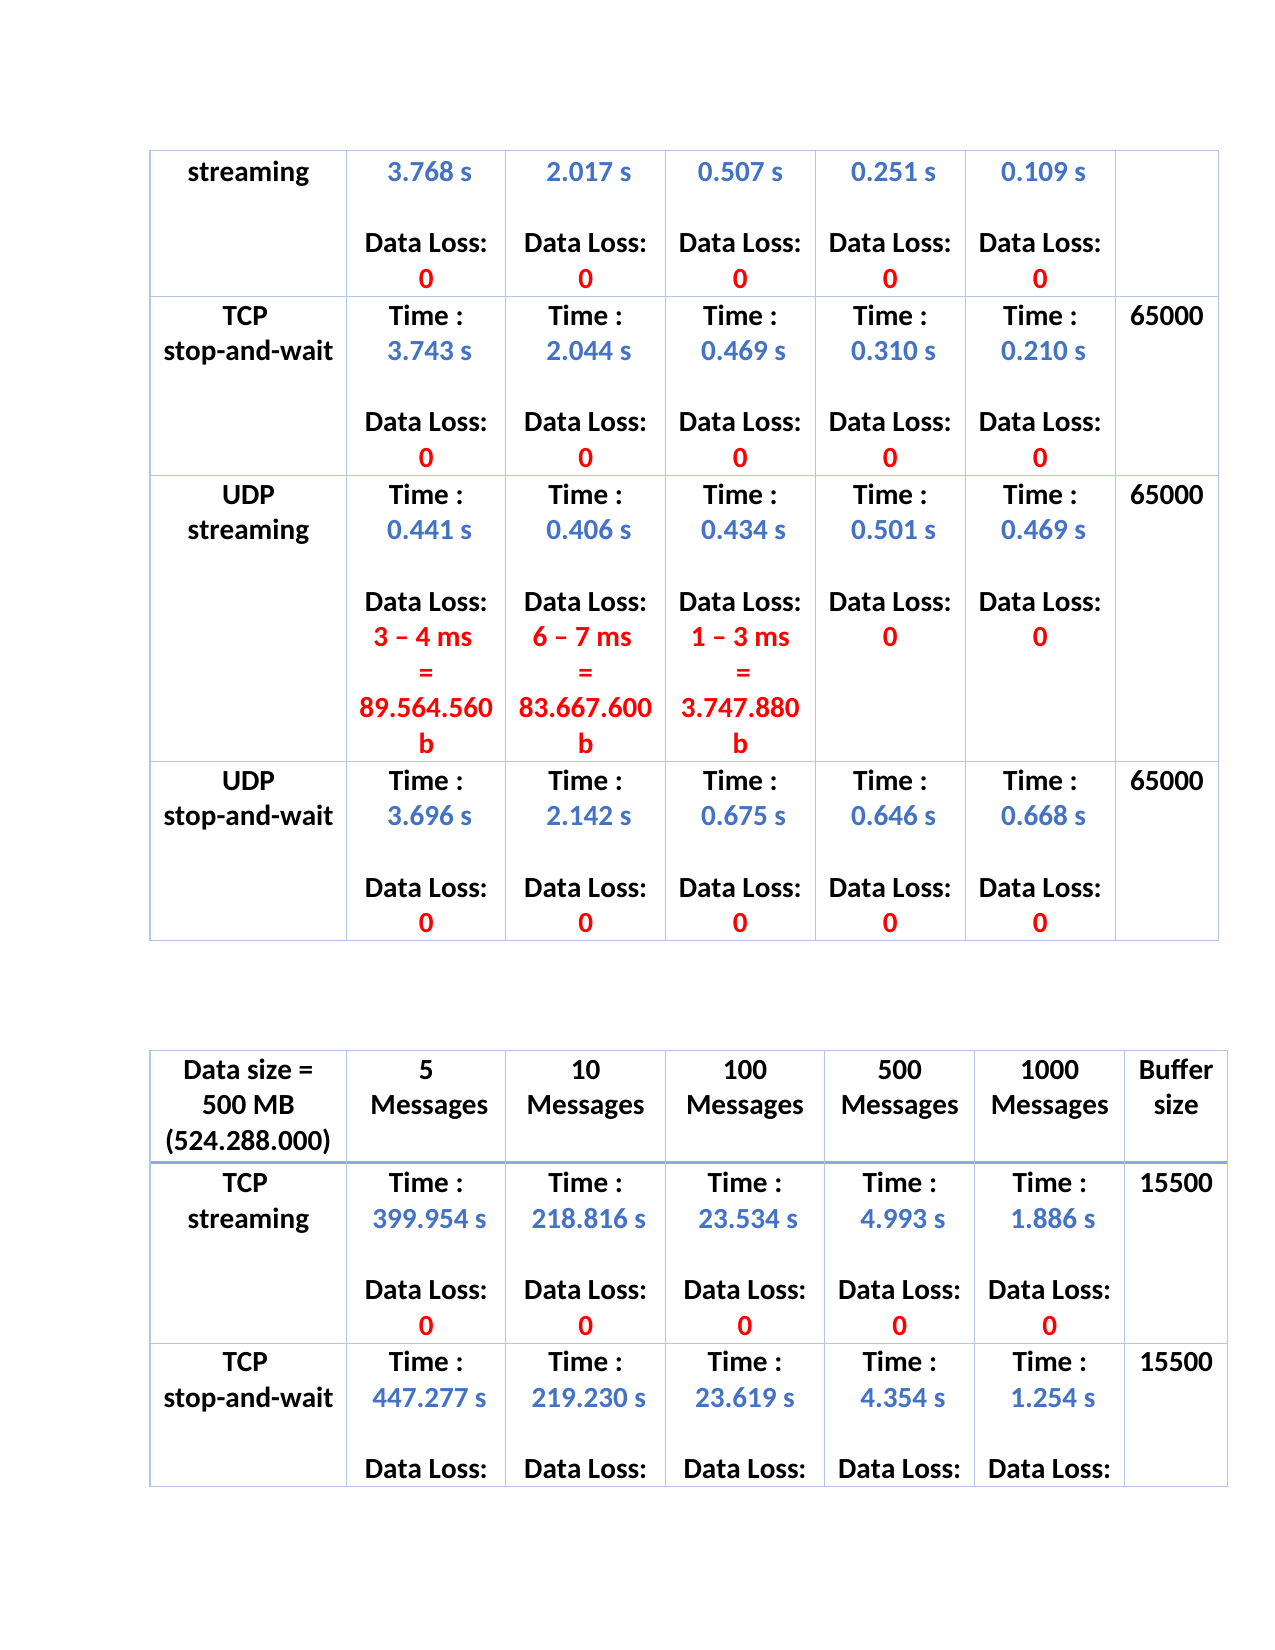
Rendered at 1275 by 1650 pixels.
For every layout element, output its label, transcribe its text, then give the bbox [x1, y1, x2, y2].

table_cell 15500 [1125, 1344, 1227, 1486]
table_cell 65000 [1116, 476, 1218, 761]
table_cell Time : 3.743 s Data Loss: 0 [347, 297, 505, 475]
table_cell 0.251 s Data Loss: 0 [816, 151, 965, 296]
table_cell TCP stop-and-wait [151, 1344, 346, 1486]
table_header 5 Messages [347, 1051, 505, 1161]
table_cell 2.017 s Data Loss: 0 [506, 151, 665, 296]
table_cell Time : 0.469 s Data Loss: 0 [966, 476, 1115, 761]
table_cell Time : 0.646 s Data Loss: 0 [816, 762, 965, 940]
table_cell Time : 23.619 s Data Loss: [666, 1344, 824, 1486]
table_cell streaming [151, 151, 346, 296]
table_cell Time : 399.954 s Data Loss: 0 [347, 1164, 505, 1342]
table_cell 65000 [1116, 297, 1218, 475]
table_cell Time : 447.277 s Data Loss: [347, 1344, 505, 1486]
table_cell 0.109 s Data Loss: 0 [966, 151, 1115, 296]
table_cell Time : 0.210 s Data Loss: 0 [966, 297, 1115, 475]
table_cell UDP stop-and-wait [151, 762, 346, 940]
table_cell TCP streaming [151, 1164, 346, 1342]
table_cell Time : 0.310 s Data Loss: 0 [816, 297, 965, 475]
table_cell Time : 219.230 s Data Loss: [506, 1344, 665, 1486]
table_cell Time : 0.675 s Data Loss: 0 [666, 762, 815, 940]
table_cell Time : 0.434 s Data Loss: 1 – 3 ms = 3.747.880 b [666, 476, 815, 761]
table_cell Time : 1.254 s Data Loss: [975, 1344, 1124, 1486]
table_header Buffer size [1125, 1051, 1227, 1161]
table_cell Time : 4.354 s Data Loss: [825, 1344, 974, 1486]
table_cell 0.507 s Data Loss: 0 [666, 151, 815, 296]
table_cell Time : 1.886 s Data Loss: 0 [975, 1164, 1124, 1342]
table_cell Time : 0.441 s Data Loss: 3 – 4 ms = 89.564.560 b [347, 476, 505, 761]
table_header Data size = 500 MB (524.288.000) [151, 1051, 346, 1161]
table_cell Time : 0.668 s Data Loss: 0 [966, 762, 1115, 940]
table_header 500 Messages [825, 1051, 974, 1161]
table_cell 3.768 s Data Loss: 0 [347, 151, 505, 296]
table_header 10 Messages [506, 1051, 665, 1161]
table_cell TCP stop-and-wait [151, 297, 346, 475]
table_cell UDP streaming [151, 476, 346, 761]
table_cell Time : 4.993 s Data Loss: 0 [825, 1164, 974, 1342]
table_cell Time : 2.044 s Data Loss: 0 [506, 297, 665, 475]
table_cell Time : 2.142 s Data Loss: 0 [506, 762, 665, 940]
table_cell Time : 0.406 s Data Loss: 6 – 7 ms = 83.667.600 b [506, 476, 665, 761]
table_cell Time : 0.501 s Data Loss: 0 [816, 476, 965, 761]
table_cell 65000 [1116, 762, 1218, 940]
table_cell [1116, 151, 1218, 296]
table_header 1000 Messages [975, 1051, 1124, 1161]
table_cell Time : 218.816 s Data Loss: 0 [506, 1164, 665, 1342]
table_cell Time : 3.696 s Data Loss: 0 [347, 762, 505, 940]
table_header 100 Messages [666, 1051, 824, 1161]
table_cell 15500 [1125, 1164, 1227, 1342]
table_cell Time : 0.469 s Data Loss: 0 [666, 297, 815, 475]
table_cell Time : 23.534 s Data Loss: 0 [666, 1164, 824, 1342]
